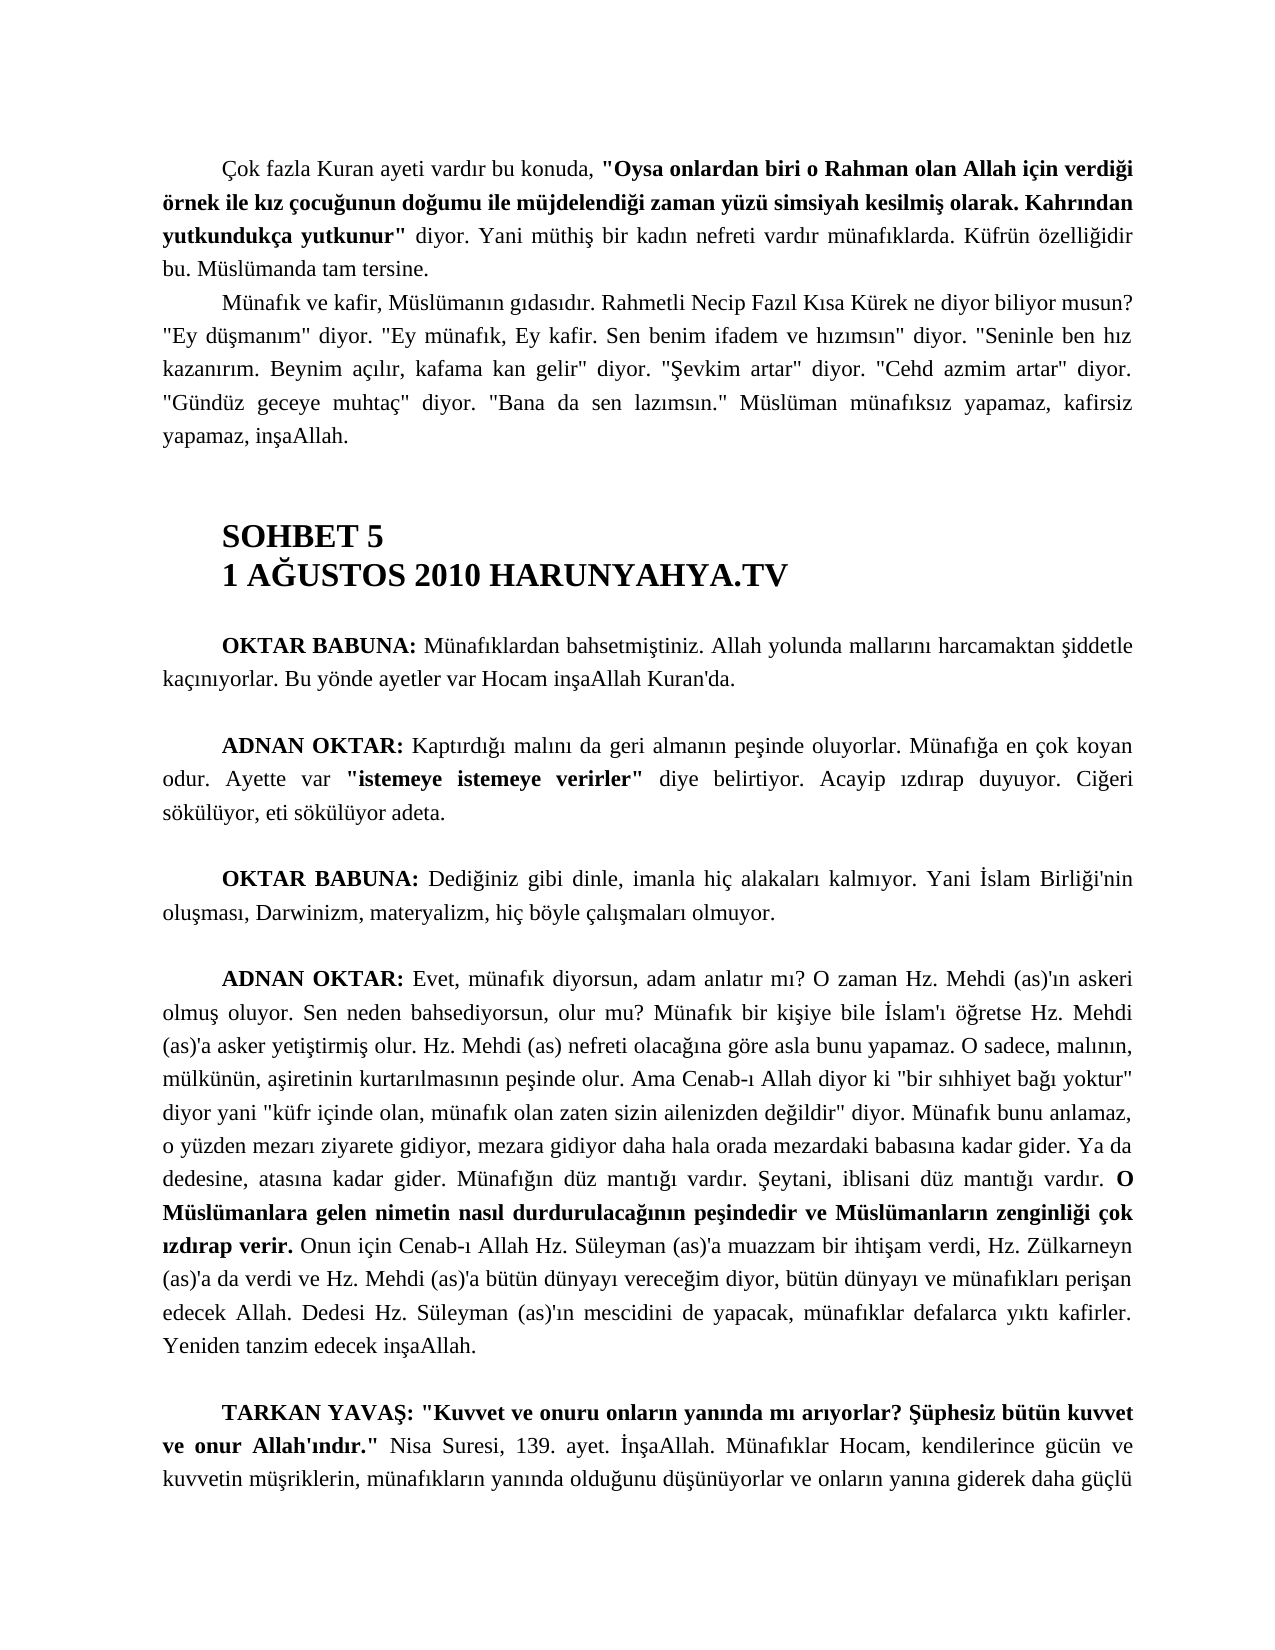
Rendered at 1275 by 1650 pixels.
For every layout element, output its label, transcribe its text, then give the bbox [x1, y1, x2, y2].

text Münafık ve kafir, Müslümanın gıdasıdır. Rahmetli Necip Fazıl Kısa Kürek ne diyor biliyor musun? "Ey düşmanım" diyor. "Ey münafık, Ey kafir. Sen benim ifadem ve hızımsın" diyor. "Seninle ben hız kazanırım. Beynim açılır, kafama kan gelir" diyor. "Şevkim artar" diyor. "Cehd azmim artar" diyor. "Gündüz geceye muhtaç" diyor. "Bana da sen lazımsın." Müslüman münafıksız yapamaz, kafirsiz yapamaz, inşaAllah. [162, 283, 1134, 450]
subtitle SOHBET 5 [162, 517, 1134, 555]
text OKTAR BABUNA: Dediğiniz gibi dinle, imanla hiç alakaları kalmıyor. Yani İslam Birliği'nin oluşması, Darwinizm, materyalizm, hiç böyle çalışmaları olmuyor. [162, 860, 1134, 927]
text Çok fazla Kuran ayeti vardır bu konuda, "Oysa onlardan biri o Rahman olan Allah için verdiği örnek ile kız çocuğunun doğumu ile müjdelendiği zaman yüzü simsiyah kesilmiş olarak. Kahrından yutkundukça yutkunur" diyor. Yani müthiş bir kadın nefreti vardır münafıklarda. Küfrün özelliğidir bu. Müslümanda tam tersine. [162, 150, 1134, 283]
subtitle 1 AĞUSTOS 2010 HARUNYAHYA.TV [162, 555, 1134, 593]
text ADNAN OKTAR: Kaptırdığı malını da geri almanın peşinde oluyorlar. Münafığa en çok koyan odur. Ayette var "istemeye istemeye verirler" diye belirtiyor. Acayip ızdırap duyuyor. Ciğeri sökülüyor, eti sökülüyor adeta. [162, 727, 1134, 827]
text TARKAN YAVAŞ: "Kuvvet ve onuru onların yanında mı arıyorlar? Şüphesiz bütün kuvvet ve onur Allah'ındır." Nisa Suresi, 139. ayet. İnşaAllah. Münafıklar Hocam, kendilerince gücün ve kuvvetin müşriklerin, münafıkların yanında olduğunu düşünüyorlar ve onların yanına giderek daha güçlü [162, 1393, 1134, 1493]
text ADNAN OKTAR: Evet, münafık diyorsun, adam anlatır mı? O zaman Hz. Mehdi (as)'ın askeri olmuş oluyor. Sen neden bahsediyorsun, olur mu? Münafık bir kişiye bile İslam'ı öğretse Hz. Mehdi (as)'a asker yetiştirmiş olur. Hz. Mehdi (as) nefreti olacağına göre asla bunu yapamaz. O sadece, malının, mülkünün, aşiretinin kurtarılmasının peşinde olur. Ama Cenab-ı Allah diyor ki "bir sıhhiyet bağı yoktur" diyor yani "küfr içinde olan, münafık olan zaten sizin ailenizden değildir" diyor. Münafık bunu anlamaz, o yüzden mezarı ziyarete gidiyor, mezara gidiyor daha hala orada mezardaki babasına kadar gider. Ya da dedesine, atasına kadar gider. Münafığın düz mantığı vardır. Şeytani, iblisani düz mantığı vardır. O Müslümanlara gelen nimetin nasıl durdurulacağının peşindedir ve Müslümanların zenginliği çok ızdırap verir. Onun için Cenab-ı Allah Hz. Süleyman (as)'a muazzam bir ihtişam verdi, Hz. Zülkarneyn (as)'a da verdi ve Hz. Mehdi (as)'a bütün dünyayı vereceğim diyor, bütün dünyayı ve münafıkları perişan edecek Allah. Dedesi Hz. Süleyman (as)'ın mescidini de yapacak, münafıklar defalarca yıktı kafirler. Yeniden tanzim edecek inşaAllah. [162, 960, 1134, 1360]
text OKTAR BABUNA: Münafıklardan bahsetmiştiniz. Allah yolunda mallarını harcamaktan şiddetle kaçınıyorlar. Bu yönde ayetler var Hocam inşaAllah Kuran'da. [162, 627, 1134, 693]
